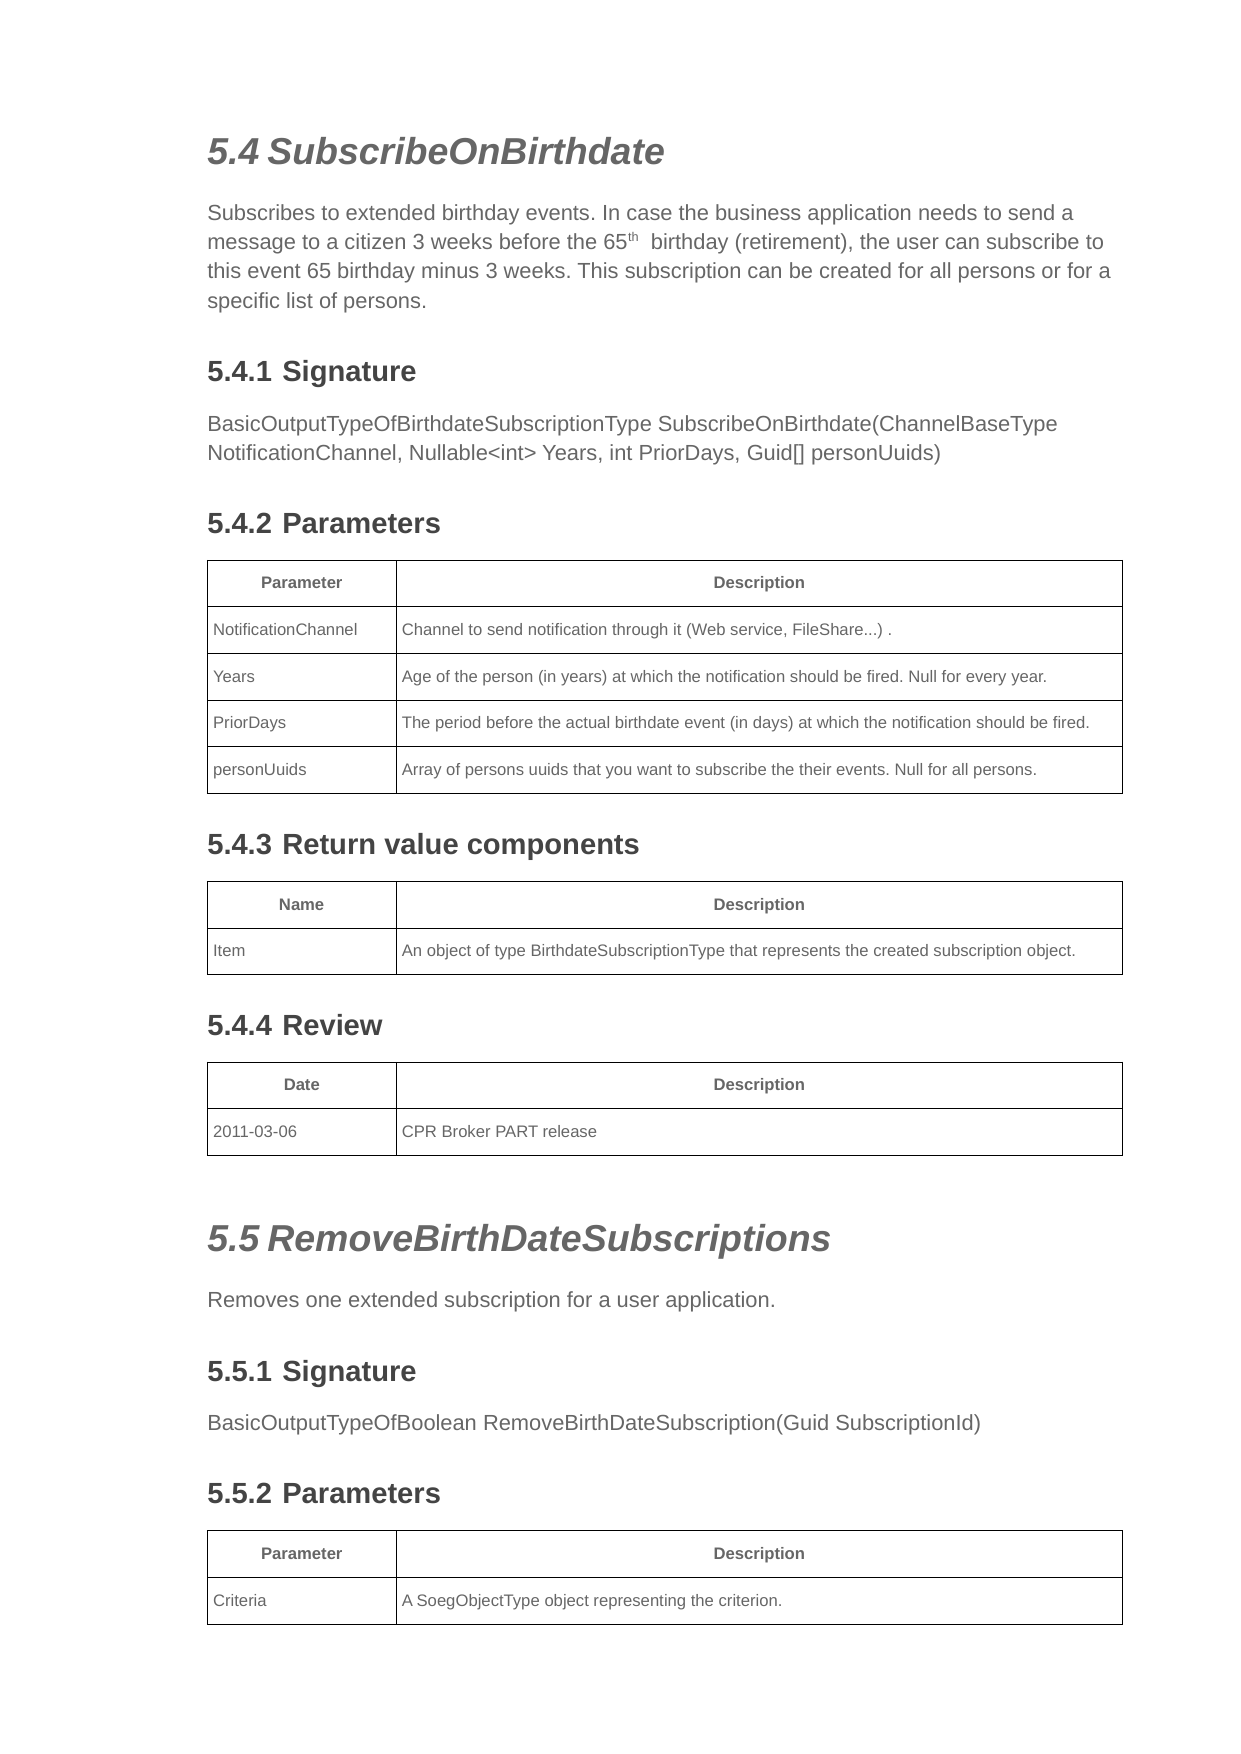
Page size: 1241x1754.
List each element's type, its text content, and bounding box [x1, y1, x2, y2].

text BasicOutputTypeOfBirthdateSubscriptionType SubscribeOnBirthdate(ChannelBaseType NotificationChannel, Nullable<int> Years, int PriorDays, Guid[] personUuids) [207, 408, 1122, 466]
table_header Description [397, 1063, 1122, 1108]
table_cell Age of the person (in years) at which the notification should be fired. Null for every year. [397, 654, 1122, 700]
subtitle RemoveBirthDateSubscriptions [207, 1205, 1122, 1263]
table_header Parameter [208, 1531, 396, 1577]
table_cell Item [208, 929, 396, 974]
table_cell Channel to send notification through it (Web service, FileShare...) . [397, 607, 1122, 653]
table_cell PriorDays [208, 701, 396, 746]
table_header Description [397, 561, 1122, 606]
table_cell An object of type BirthdateSubscriptionType that represents the created subscription object. [397, 929, 1122, 974]
table_cell Array of persons uuids that you want to subscribe the their events. Null for all persons. [397, 747, 1122, 793]
table_cell A SoegObjectType object representing the criterion. [397, 1578, 1122, 1623]
subtitle Parameters [207, 1457, 1122, 1516]
subtitle Signature [207, 335, 1122, 393]
table_cell Criteria [208, 1578, 396, 1623]
text Removes one extended subscription for a user application. [207, 1284, 1122, 1313]
subtitle Review [207, 989, 1122, 1047]
table_header Description [397, 1531, 1122, 1577]
table_cell 2011-03-06 [208, 1109, 396, 1155]
table_header Date [208, 1063, 396, 1108]
table_header Parameter [208, 561, 396, 606]
subtitle Parameters [207, 487, 1122, 545]
subtitle SubscribeOnBirthdate [207, 118, 1122, 176]
text BasicOutputTypeOfBoolean RemoveBirthDateSubscription(Guid SubscriptionId) [207, 1407, 1122, 1436]
text Subscribes to extended birthday events. In case the business application needs to send a message to a citizen 3 weeks before the 65th birthday (retirement), the user can subscribe to this event 65 birthday minus 3 weeks. This subscription can be created for all persons or for a specific list of persons. [207, 197, 1122, 314]
subtitle Return value components [207, 808, 1122, 866]
table_cell The period before the actual birthdate event (in days) at which the notification should be fired. [397, 701, 1122, 746]
table_cell Years [208, 654, 396, 700]
subtitle Signature [207, 1334, 1122, 1393]
table_header Description [397, 882, 1122, 927]
table_cell personUuids [208, 747, 396, 793]
table_header Name [208, 882, 396, 927]
table_cell NotificationChannel [208, 607, 396, 653]
table_cell CPR Broker PART release [397, 1109, 1122, 1155]
